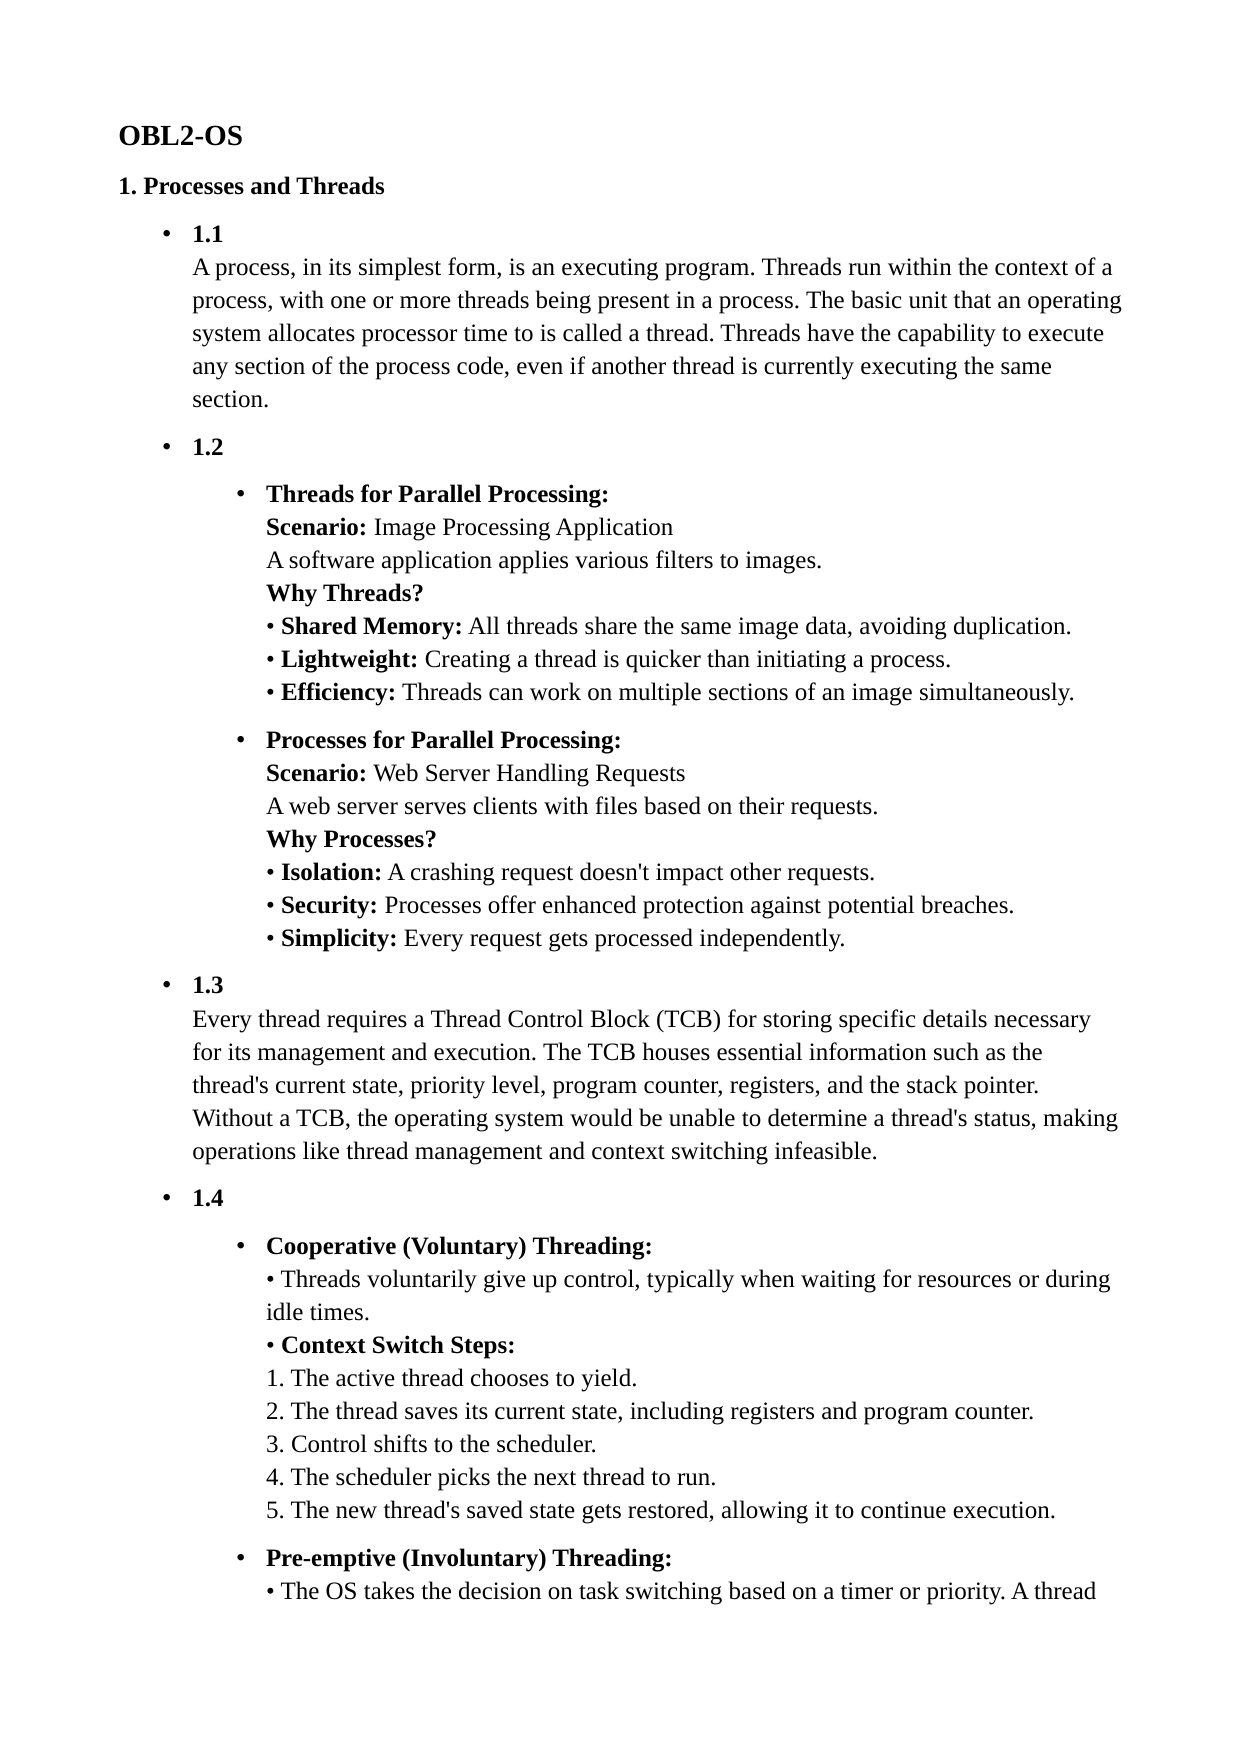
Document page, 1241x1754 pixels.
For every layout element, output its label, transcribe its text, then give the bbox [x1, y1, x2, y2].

list 1.1 A process, in its simplest form, is an executing program. Threads run within the context of a process, with one or more threads being present in a process. The basic unit that an operating system allocates processor time to is called a thread. Threads have the capability to execute any section of the process code, even if another thread is currently executing the same section. [162, 219, 1122, 413]
list Processes for Parallel Processing: Scenario: Web Server Handling Requests A web server serves clients with files based on their requests. Why Processes? • Isolation: A crashing request doesn't impact other requests. • Security: Processes offer enhanced protection against potential breaches. • Simplicity: Every request gets processed independently. [236, 725, 1122, 952]
list Pre-emptive (Involuntary) Threading: • The OS takes the decision on task switching based on a timer or priority. A thread [236, 1543, 1122, 1604]
list 1.4 [162, 1183, 1122, 1212]
list Cooperative (Voluntary) Threading: • Threads voluntarily give up control, typically when waiting for resources or during idle times. • Context Switch Steps: 1. The active thread chooses to yield. 2. The thread saves its current state, including registers and program counter. 3. Control shifts to the scheduler. 4. The scheduler picks the next thread to run. 5. The new thread's saved state gets restored, allowing it to continue execution. [236, 1231, 1122, 1524]
list 1.2 [162, 432, 1122, 460]
text 1. Processes and Threads [118, 171, 1122, 200]
text OBL2-OS [118, 118, 1122, 152]
list Threads for Parallel Processing: Scenario: Image Processing Application A software application applies various filters to images. Why Threads? • Shared Memory: All threads share the same image data, avoiding duplication. • Lightweight: Creating a thread is quicker than initiating a process. • Efficiency: Threads can work on multiple sections of an image simultaneously. [236, 479, 1122, 706]
list 1.3 Every thread requires a Thread Control Block (TCB) for storing specific details necessary for its management and execution. The TCB houses essential information such as the thread's current state, priority level, program counter, registers, and the stack pointer. Without a TCB, the operating system would be unable to determine a thread's status, making operations like thread management and context switching infeasible. [162, 971, 1122, 1164]
